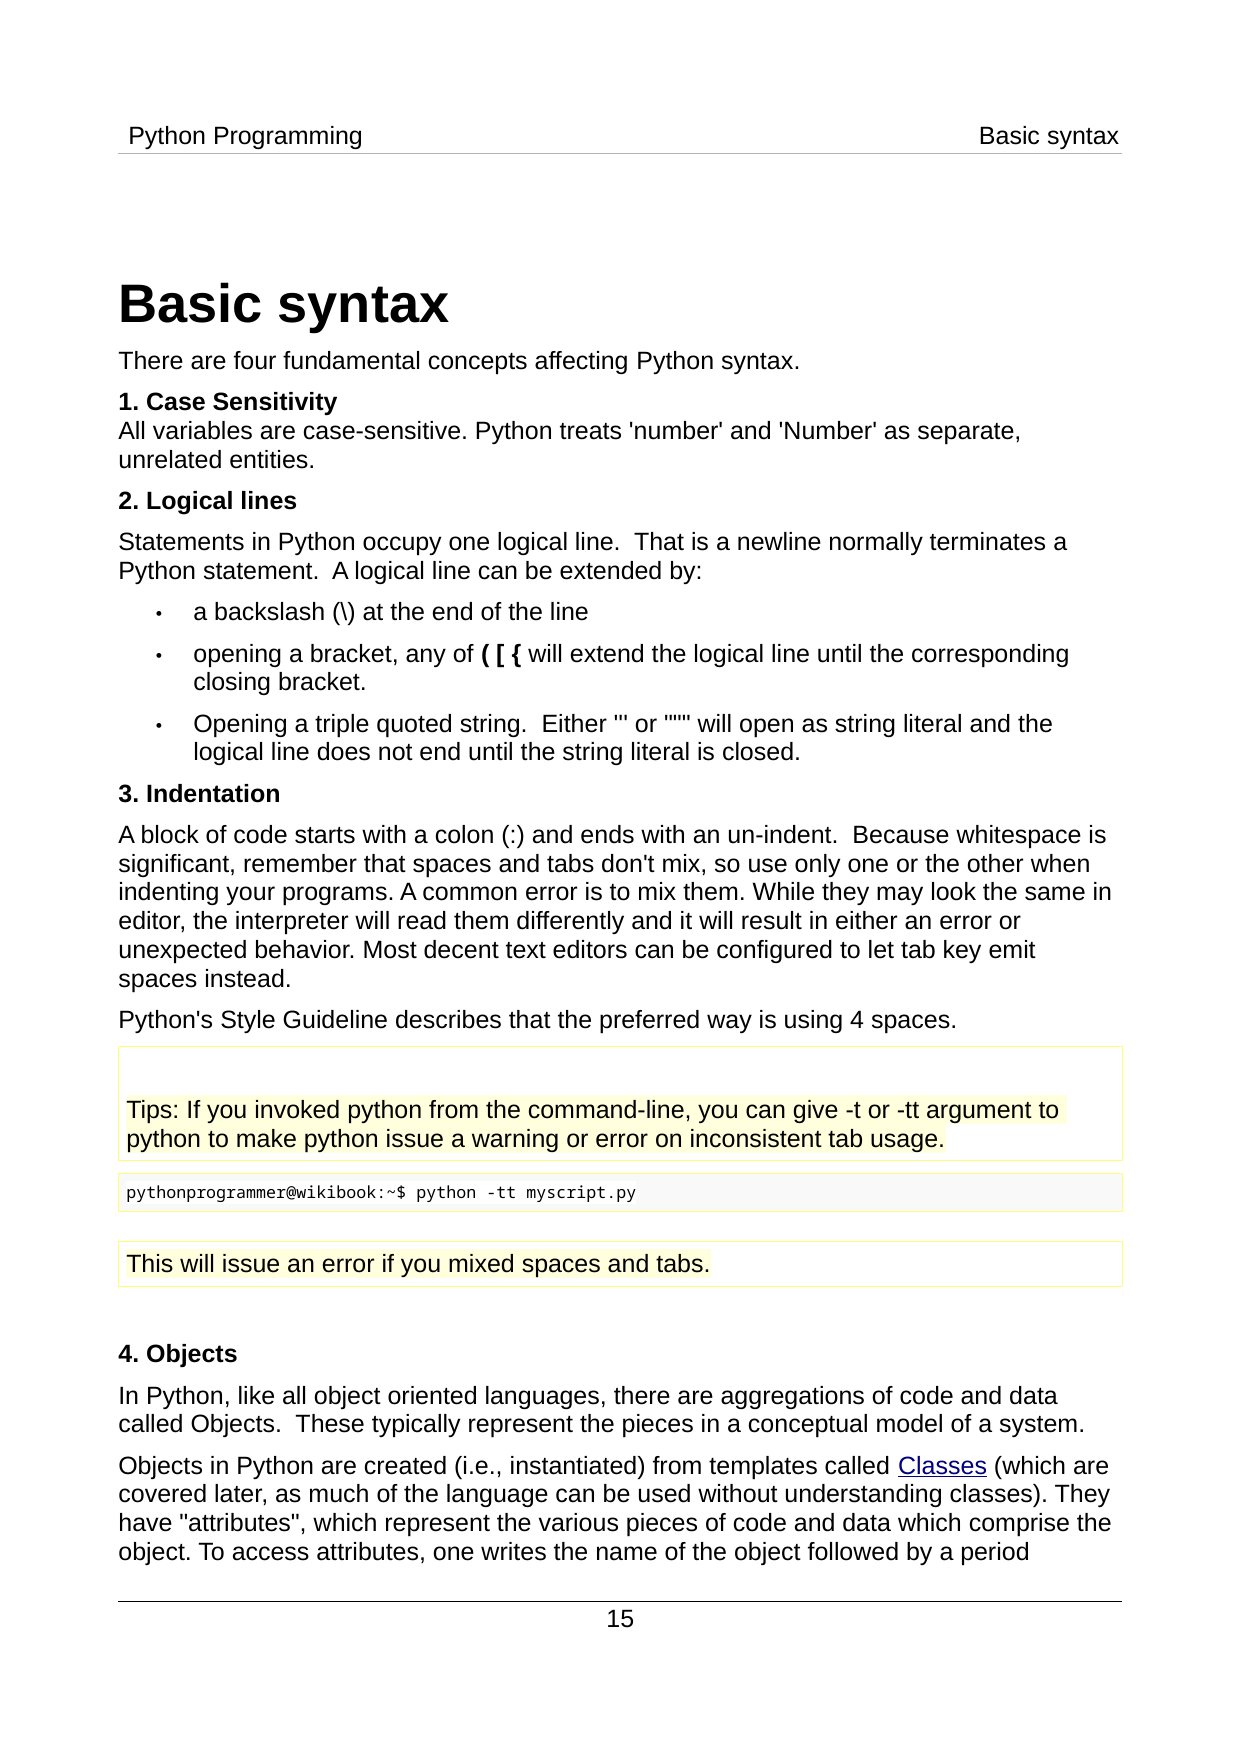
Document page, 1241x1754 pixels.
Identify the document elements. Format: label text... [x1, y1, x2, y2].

text Tips: If you invoked python from the command-line, you can give -t or -tt argument to python to make python issue a warning or error on inconsistent tab usage. [119, 1087, 1122, 1160]
text There are four fundamental concepts affecting Python syntax. [118, 346, 1122, 375]
list opening a bracket, any of ( [ { will extend the logical line until the corresponding closing bracket. [156, 638, 1122, 696]
list a backslash (\) at the end of the line [156, 597, 1122, 626]
list Opening a triple quoted string. Either ''' or """ will open as string literal and the logical line does not end until the string literal is closed. [156, 708, 1122, 766]
text Objects in Python are created (i.e., instantiated) from templates called Classes (which are covered later, as much of the language can be used without understanding classes). They have "attributes", which represent the various pieces of code and data which comprise the object. To access attributes, one writes the name of the object followed by a period [118, 1451, 1122, 1566]
text pythonprogrammer@wikibook:~$ python -tt myscript.py [119, 1174, 1122, 1211]
text 4. Objects [118, 1339, 1122, 1368]
text Python's Style Guideline describes that the preferred way is using 4 spaces. [118, 1005, 1122, 1033]
text This will issue an error if you mixed spaces and tabs. [119, 1242, 1122, 1286]
text A block of code starts with a colon (:) and ends with an un-indent. Because whitespace is significant, remember that spaces and tabs don't mix, so use only one or the other when indenting your programs. A common error is to mix them. While they may look the same in editor, the interpreter will read them differently and it will result in either an error or unexpected behavior. Most decent text editors can be configured to let tab key emit spaces instead. [118, 820, 1122, 992]
text Statements in Python occupy one logical line. That is a newline normally terminates a Python statement. A logical line can be extended by: [118, 527, 1122, 585]
text 3. Indentation [118, 778, 1122, 807]
text In Python, like all object oriented languages, there are aggregations of code and data called Objects. These typically represent the pieces in a conceptual model of a system. [118, 1381, 1122, 1438]
subtitle Basic syntax [118, 271, 1122, 334]
text 2. Logical lines [118, 486, 1122, 515]
text 1. Case Sensitivity [118, 387, 1122, 416]
text All variables are case-sensitive. Python treats 'number' and 'Number' as separate, unrelated entities. [118, 416, 1122, 473]
